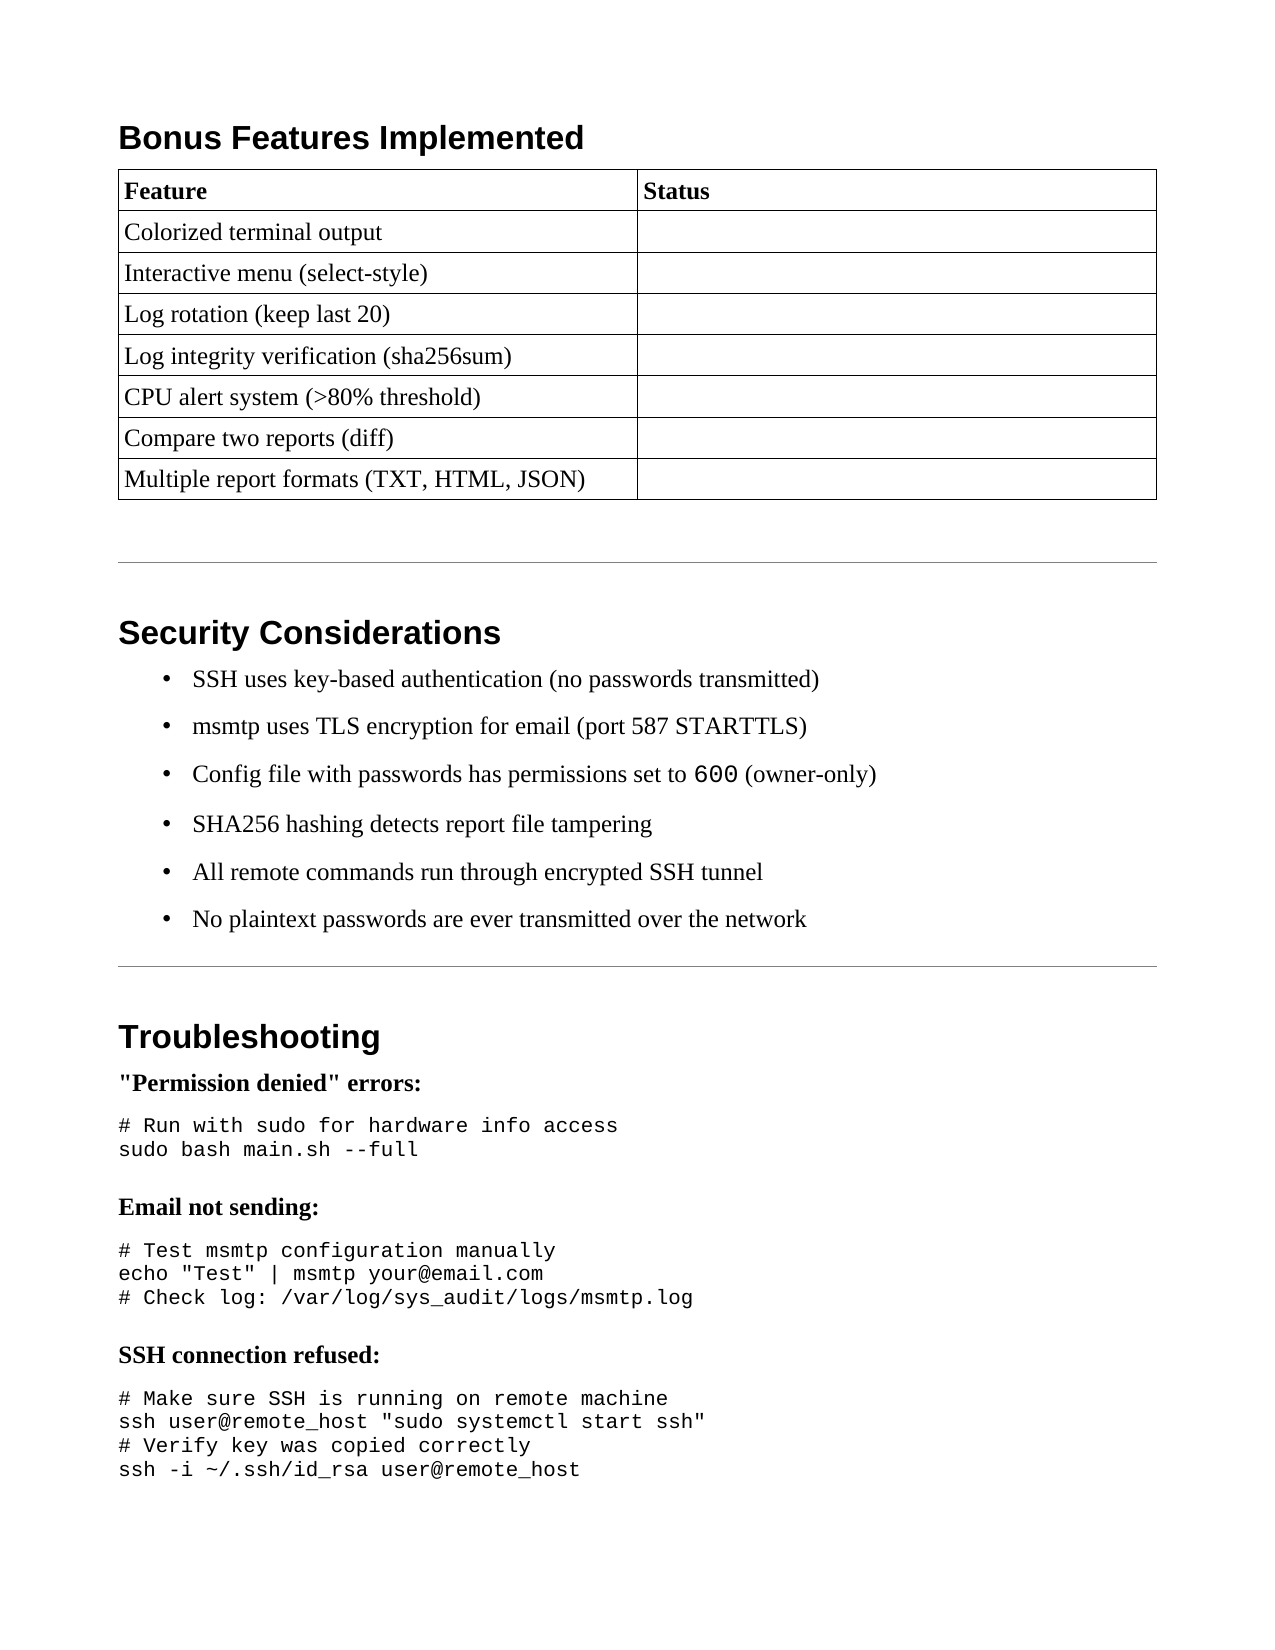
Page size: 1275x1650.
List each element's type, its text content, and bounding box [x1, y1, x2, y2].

text Email not sending: [118, 1192, 1157, 1221]
list Config file with passwords has permissions set to 600 (owner-only) [162, 759, 1157, 790]
list msmtp uses TLS encryption for email (port 587 STARTTLS) [162, 711, 1157, 740]
table_cell ✅ [638, 294, 1156, 334]
table_cell ✅ [638, 253, 1156, 293]
table_cell ✅ [638, 376, 1156, 417]
text # Make sure SSH is running on remote machine ssh user@remote_host "sudo systemctl start ssh" # Verify key was copied correctly ssh -i ~/.ssh/id_rsa user@remote_host [118, 1388, 1157, 1482]
subtitle Bonus Features Implemented [118, 118, 1157, 157]
table_header Feature [119, 170, 637, 210]
table_cell Log rotation (keep last 20) [119, 294, 637, 334]
table_cell Multiple report formats (TXT, HTML, JSON) [119, 459, 637, 499]
table_header Status [638, 170, 1156, 210]
text "Permission denied" errors: [118, 1068, 1157, 1097]
subtitle Security Considerations [118, 613, 1157, 651]
table_cell Colorized terminal output [119, 211, 637, 252]
text # Run with sudo for hardware info access sudo bash main.sh --full [118, 1115, 1157, 1163]
table_cell ✅ [638, 211, 1156, 252]
table_cell Interactive menu (select-style) [119, 253, 637, 293]
table_cell ✅ [638, 459, 1156, 499]
table_cell ✅ [638, 335, 1156, 375]
subtitle Troubleshooting [118, 1017, 1157, 1055]
table_cell Log integrity verification (sha256sum) [119, 335, 637, 375]
list All remote commands run through encrypted SSH tunnel [162, 857, 1157, 885]
list SSH uses key-based authentication (no passwords transmitted) [162, 664, 1157, 692]
table_cell CPU alert system (>80% threshold) [119, 376, 637, 417]
table_cell Compare two reports (diff) [119, 418, 637, 458]
text # Test msmtp configuration manually echo "Test" | msmtp your@email.com # Check log: /var/log/sys_audit/logs/msmtp.log [118, 1240, 1157, 1311]
list SHA256 hashing detects report file tampering [162, 809, 1157, 838]
table_cell ✅ [638, 418, 1156, 458]
text SSH connection refused: [118, 1340, 1157, 1369]
list No plaintext passwords are ever transmitted over the network [162, 904, 1157, 933]
